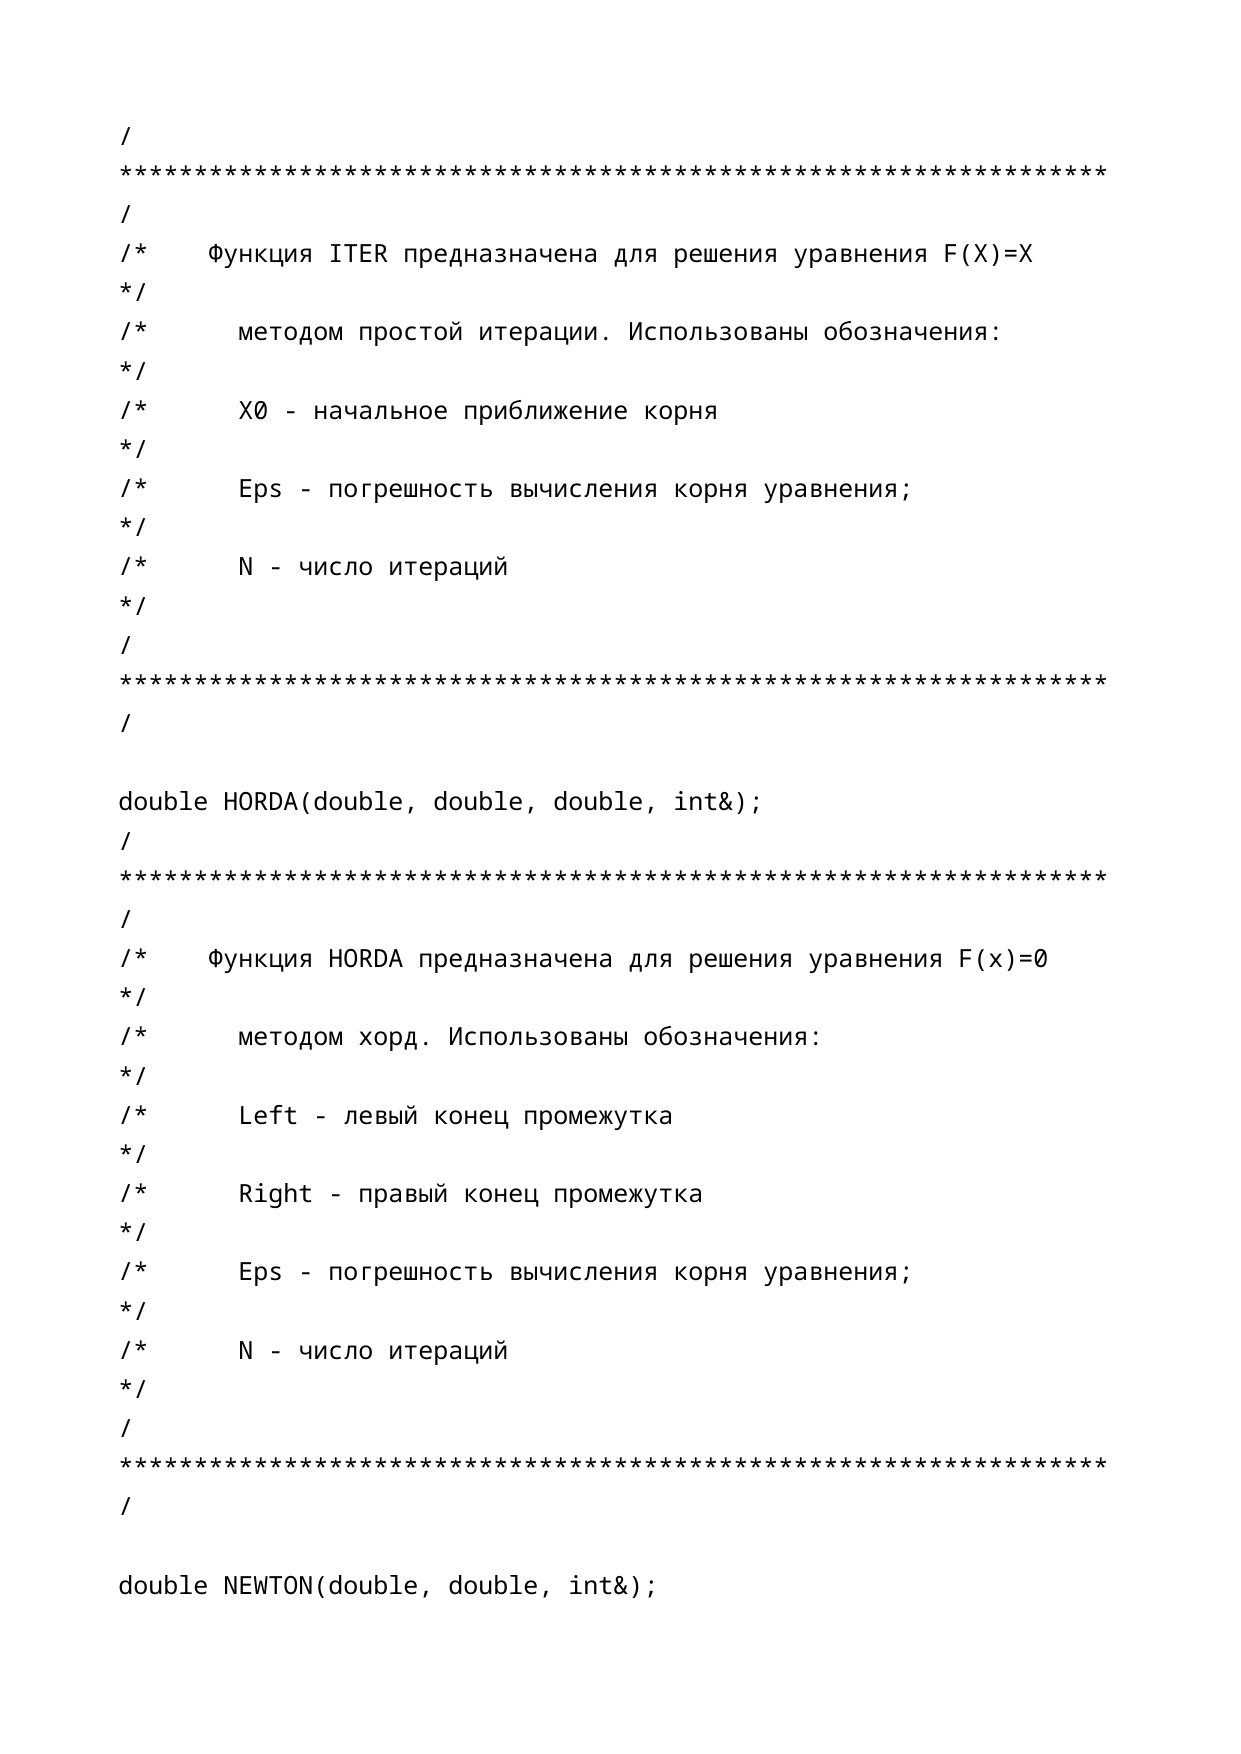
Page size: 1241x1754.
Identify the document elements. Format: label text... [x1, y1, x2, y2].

text /******************************************************************/ [118, 627, 1122, 740]
text double HORDA(double, double, double, int&); [118, 784, 1122, 818]
text /* Left - левый конец промежутка */ [118, 1097, 1122, 1171]
text /* N - число итераций */ [118, 1332, 1122, 1406]
text /******************************************************************/ [118, 823, 1122, 936]
text /* методом хорд. Использованы обозначения: */ [118, 1019, 1122, 1092]
text /******************************************************************/ [118, 1411, 1122, 1523]
text /* Eps - погрешность вычисления корня уравнения; */ [118, 1254, 1122, 1327]
text /* методом простой итерации. Использованы обозначения: */ [118, 314, 1122, 387]
text /* Eps - погрешность вычисления корня уравнения; */ [118, 471, 1122, 544]
text /* X0 - начальное приближение корня */ [118, 392, 1122, 466]
text double NEWTON(double, double, int&); [118, 1567, 1122, 1601]
text /* Функция HORDA предназначена для решения уравнения F(x)=0 */ [118, 941, 1122, 1014]
text /* N - число итераций */ [118, 549, 1122, 622]
text /* Функция ITER предназначена для решения уравнения F(X)=X */ [118, 236, 1122, 309]
text /******************************************************************/ [118, 118, 1122, 231]
text /* Right - правый конец промежутка */ [118, 1176, 1122, 1249]
